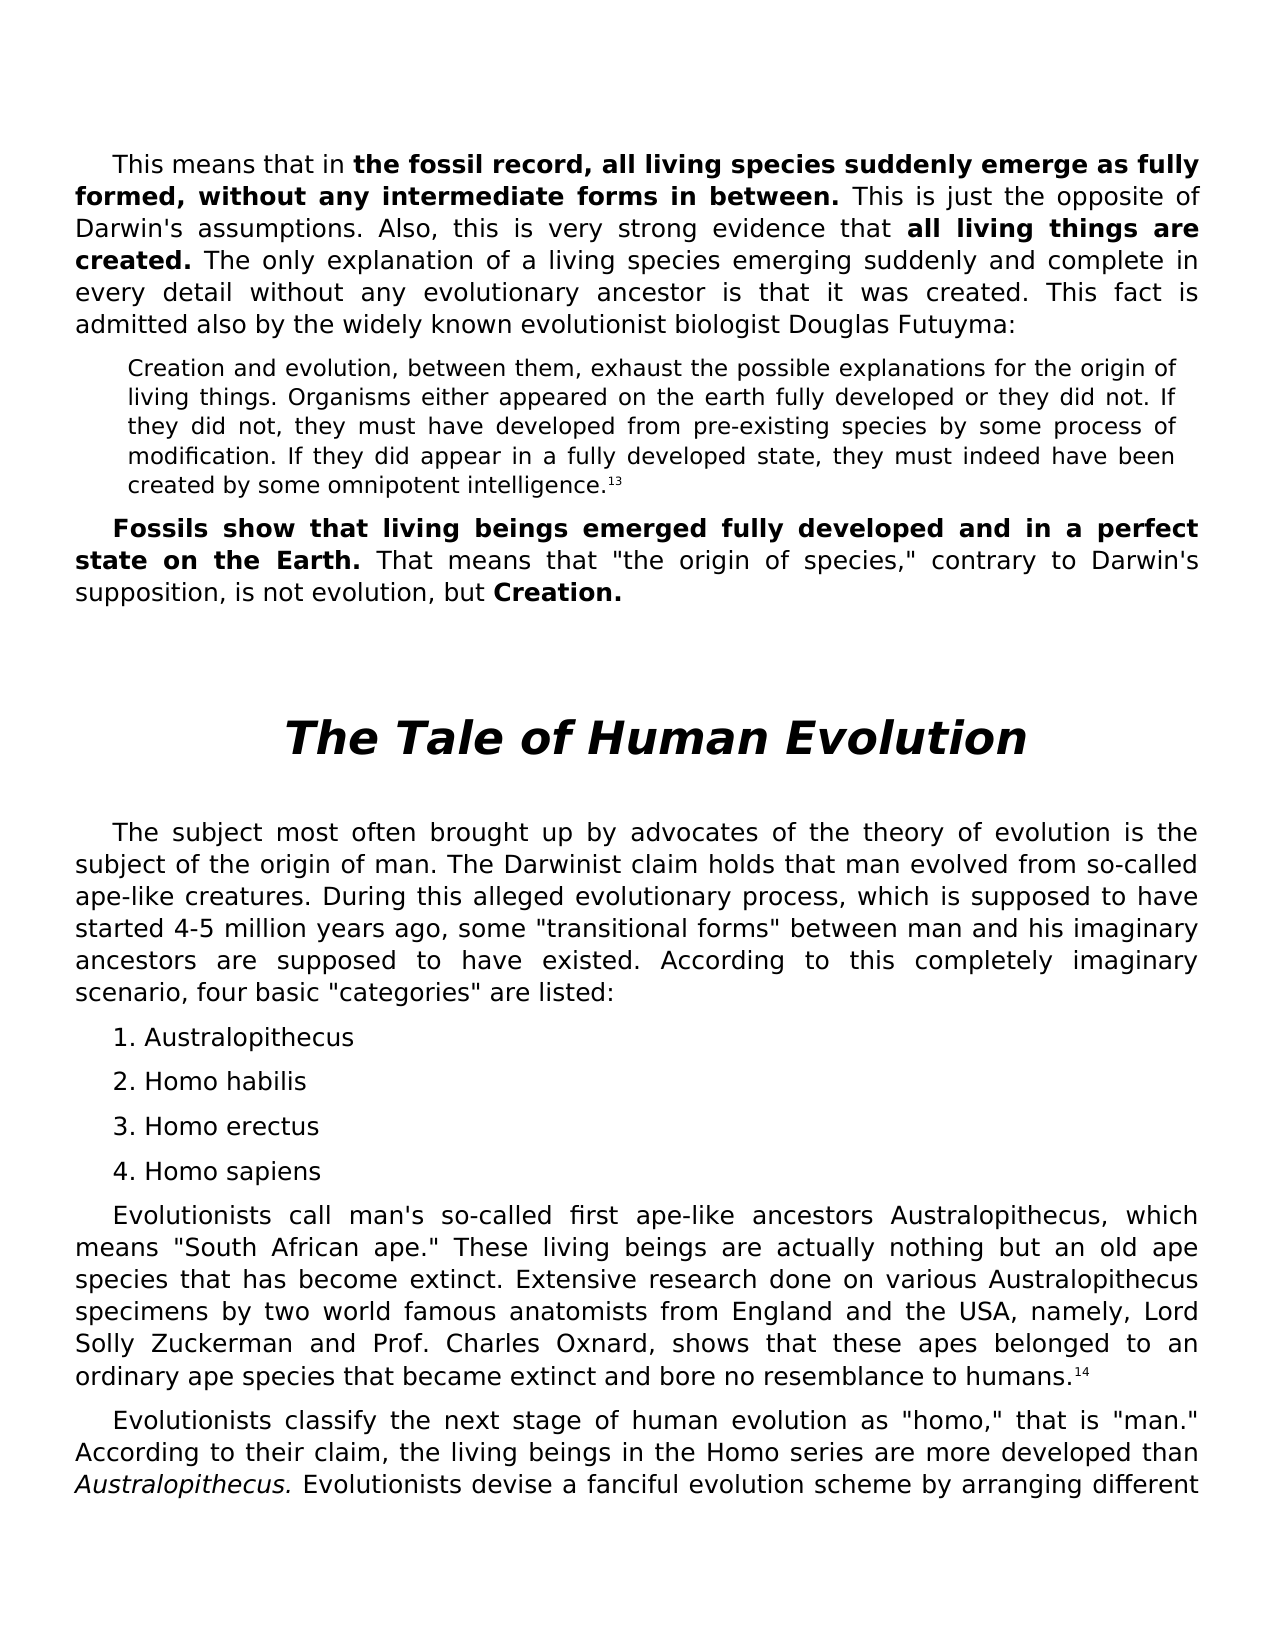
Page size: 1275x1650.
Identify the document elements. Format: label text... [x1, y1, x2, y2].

text 1. Australopithecus [75, 1023, 1200, 1052]
text Creation and evolution, between them, exhaust the possible explanations for the origin of living things. Organisms either appeared on the earth fully developed or they did not. If they did not, they must have developed from pre-existing species by some process of modification. If they did appear in a fully developed state, they must indeed have been created by some omnipotent intelligence.13 [127, 355, 1177, 499]
text Fossils show that living beings emerged fully developed and in a perfect state on the Earth. That means that "the origin of species," contrary to Darwin's supposition, is not evolution, but Creation. [75, 514, 1200, 607]
text 2. Homo habilis [75, 1068, 1200, 1097]
text This means that in the fossil record, all living species suddenly emerge as fully formed, without any intermediate forms in between. This is just the opposite of Darwin's assumptions. Also, this is very strong evidence that all living things are created. The only explanation of a living species emerging suddenly and complete in every detail without any evolutionary ancestor is that it was created. This fact is admitted also by the widely known evolutionist biologist Douglas Futuyma: [75, 150, 1200, 339]
text 4. Homo sapiens [75, 1157, 1200, 1186]
text Evolutionists call man's so-called first ape-like ancestors Australopithecus, which means "South African ape." These living beings are actually nothing but an old ape species that has become extinct. Extensive research done on various Australopithecus specimens by two world famous anatomists from England and the USA, namely, Lord Solly Zuckerman and Prof. Charles Oxnard, shows that these apes belonged to an ordinary ape species that became extinct and bore no resemblance to humans.14 [75, 1201, 1200, 1391]
text 3. Homo erectus [75, 1112, 1200, 1141]
subtitle The Tale of Human Evolution [112, 712, 1200, 765]
text The subject most often brought up by advocates of the theory of evolution is the subject of the origin of man. The Darwinist claim holds that man evolved from so-called ape-like creatures. During this alleged evolutionary process, which is supposed to have started 4-5 million years ago, some "transitional forms" between man and his imaginary ancestors are supposed to have existed. According to this completely imaginary scenario, four basic "categories" are listed: [75, 818, 1200, 1008]
text Evolutionists classify the next stage of human evolution as "homo," that is "man." According to their claim, the living beings in the Homo series are more developed than Australopithecus. Evolutionists devise a fanciful evolution scheme by arranging different [75, 1406, 1200, 1500]
